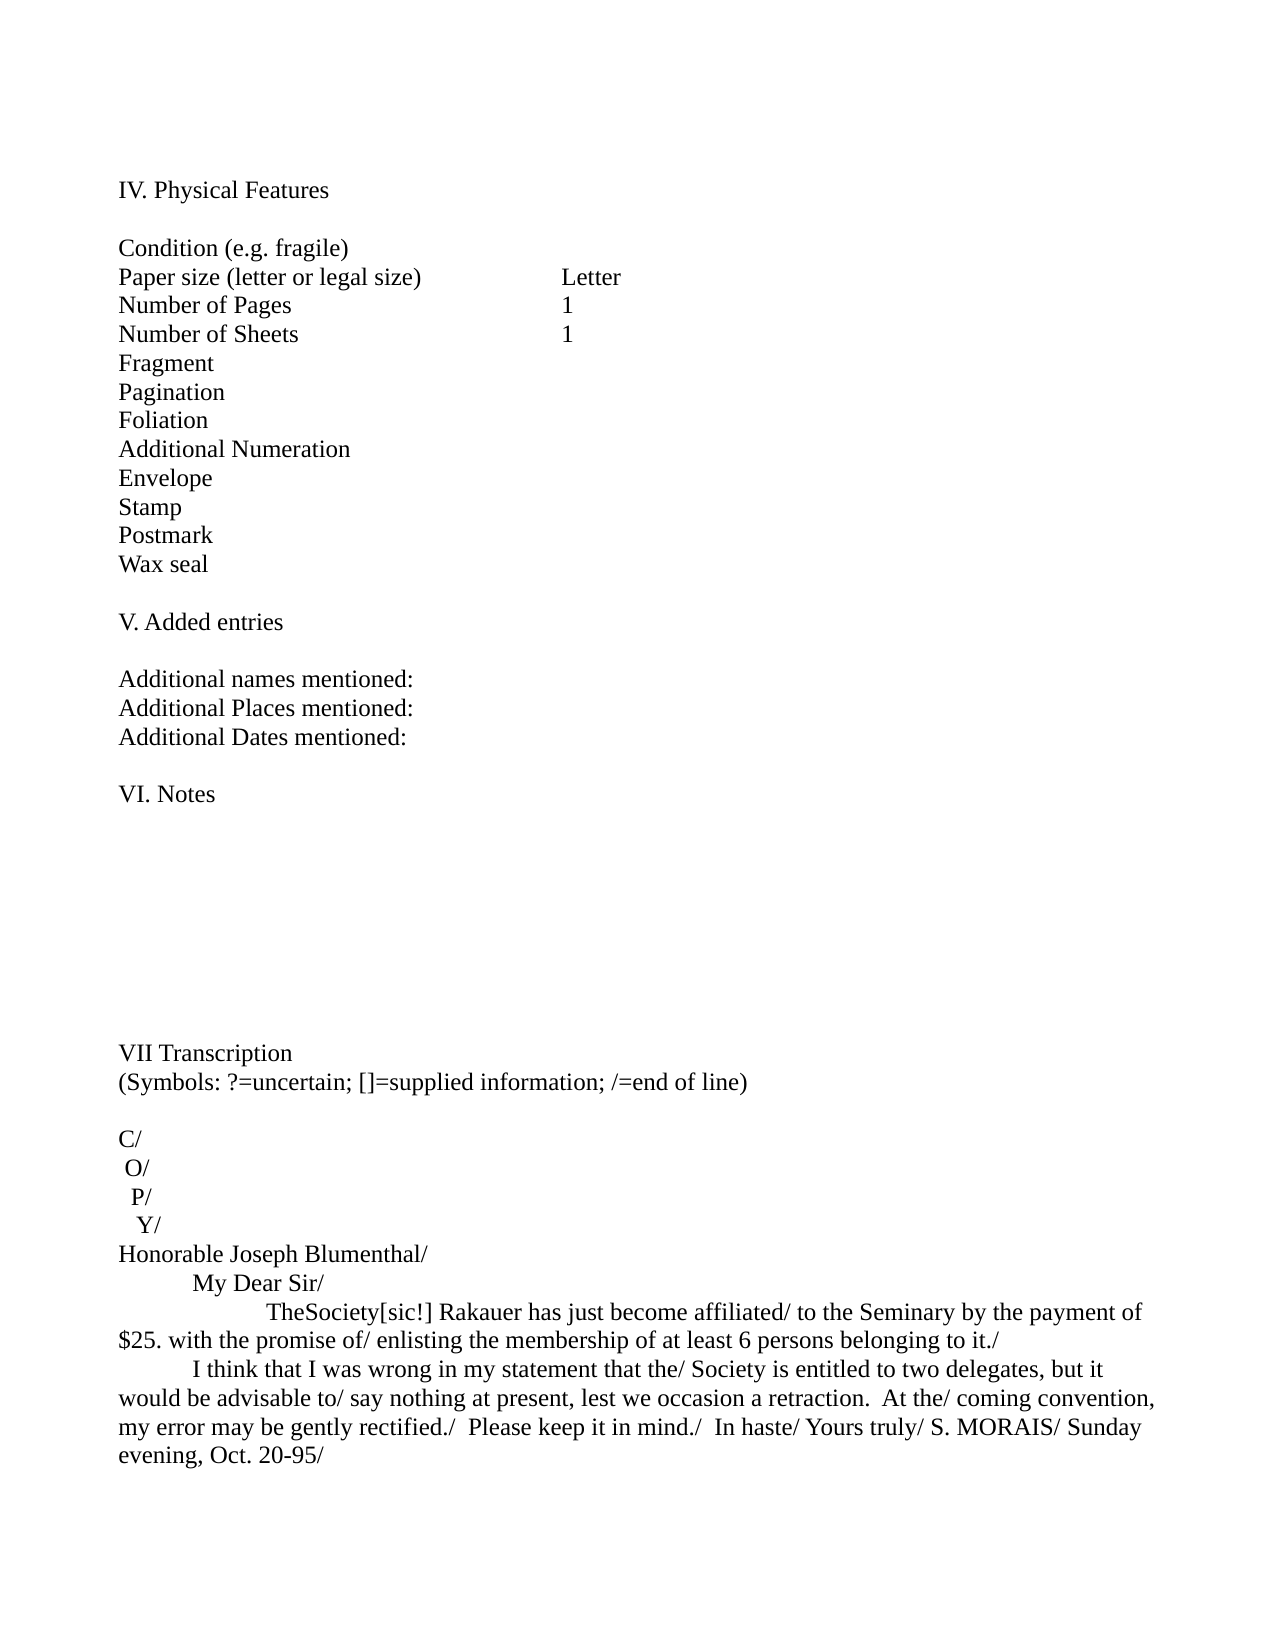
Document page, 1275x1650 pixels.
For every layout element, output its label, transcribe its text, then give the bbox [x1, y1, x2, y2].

text Honorable Joseph Blumenthal/ [118, 1239, 1157, 1268]
text VI. Notes [118, 779, 1157, 808]
text VII Transcription [118, 1038, 1157, 1067]
text O/ [118, 1153, 1157, 1182]
text Additional Places mentioned: [118, 693, 1157, 722]
text C/ [118, 1124, 1157, 1153]
text Additional Numeration [118, 434, 1157, 463]
text Stamp [118, 492, 1157, 521]
text V. Added entries [118, 607, 1157, 636]
text I think that I was wrong in my statement that the/ Society is entitled to two delegates, but it would be advisable to/ say nothing at present, lest we occasion a retraction. At the/ coming convention, my error may be gently rectified./ Please keep it in mind./ In haste/ Yours truly/ S. MORAIS/ Sunday evening, Oct. 20-95/ [118, 1354, 1157, 1469]
text Paper size (letter or legal size) Letter [118, 262, 1157, 291]
text P/ [118, 1182, 1157, 1211]
text Additional Dates mentioned: [118, 722, 1157, 751]
text Condition (e.g. fragile) [118, 233, 1157, 262]
text Additional names mentioned: [118, 664, 1157, 693]
text TheSociety[sic!] Rakauer has just become affiliated/ to the Seminary by the payment of $25. with the promise of/ enlisting the membership of at least 6 persons belonging to it./ [118, 1297, 1157, 1354]
text Pagination [118, 377, 1157, 406]
text Envelope [118, 463, 1157, 492]
text Y/ [118, 1211, 1157, 1239]
text Number of Sheets 1 [118, 319, 1157, 348]
text My Dear Sir/ [118, 1268, 1157, 1297]
text Fragment [118, 348, 1157, 377]
text Number of Pages 1 [118, 291, 1157, 319]
text (Symbols: ?=uncertain; []=supplied information; /=end of line) [118, 1067, 1157, 1096]
text Foliation [118, 406, 1157, 434]
text IV. Physical Features [118, 176, 1157, 204]
text Postma rk [118, 521, 1157, 549]
text Wax seal [118, 549, 1157, 578]
